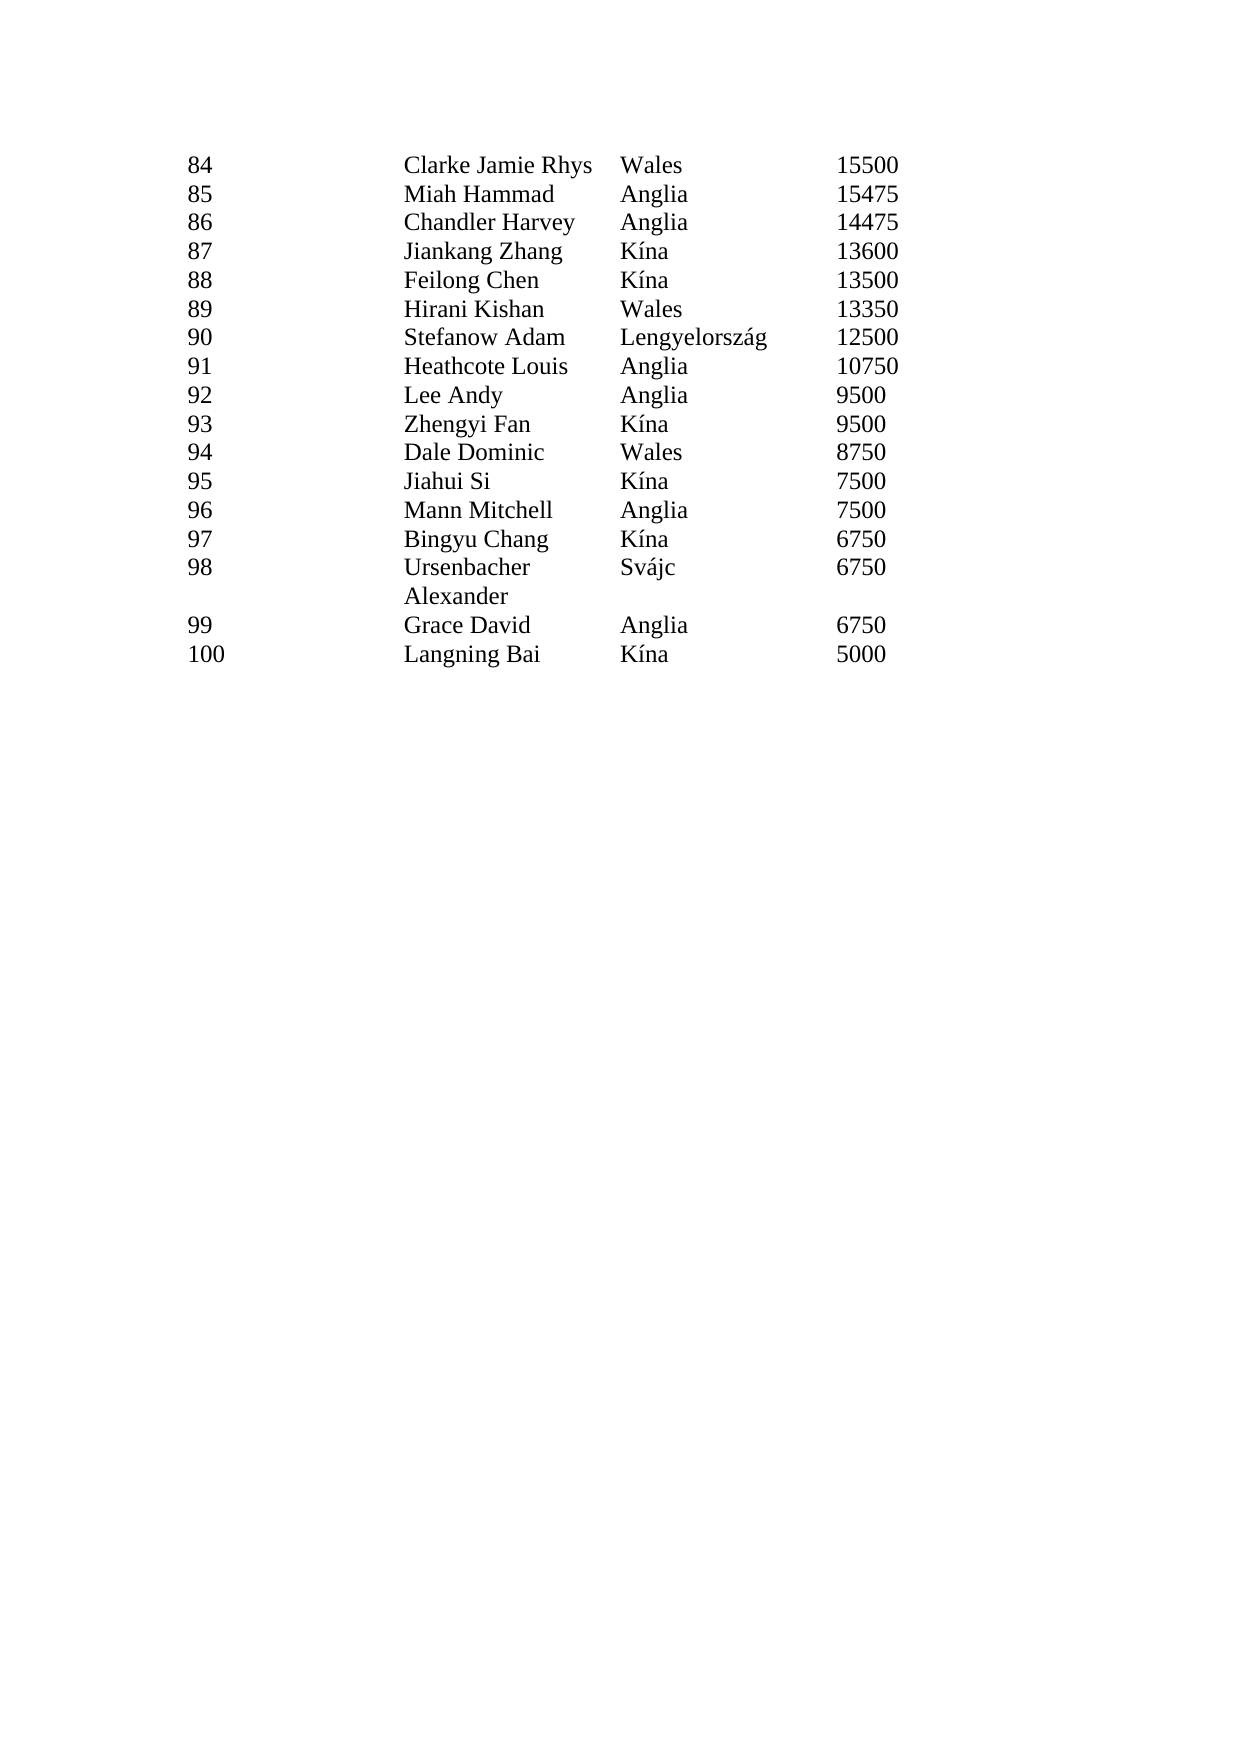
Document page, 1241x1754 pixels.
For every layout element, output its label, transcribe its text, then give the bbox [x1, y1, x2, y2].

table_cell 88 [188, 265, 404, 294]
table_cell Clarke Jamie Rhys [404, 150, 620, 179]
table_cell Jiahui Si [404, 466, 620, 495]
table_cell Wales [620, 294, 836, 322]
table_cell 13350 [836, 294, 1053, 322]
table_cell Kína [620, 409, 836, 437]
table_cell Ursenbacher Alexander [404, 553, 620, 610]
table_cell 99 [188, 610, 404, 639]
table_cell Svájc [620, 553, 836, 610]
table_cell 9500 [836, 409, 1053, 437]
table_cell Stefanow Adam [404, 323, 620, 351]
table_cell Zhengyi Fan [404, 409, 620, 437]
table_cell 96 [188, 495, 404, 524]
table_cell 6750 [836, 610, 1053, 639]
table_cell Anglia [620, 179, 836, 207]
table_cell 97 [188, 524, 404, 552]
table_cell 93 [188, 409, 404, 437]
table_cell Bingyu Chang [404, 524, 620, 552]
table_cell 8750 [836, 438, 1053, 466]
table_cell Anglia [620, 351, 836, 380]
table_cell 14475 [836, 208, 1053, 236]
table_cell 9500 [836, 380, 1053, 409]
table_cell 91 [188, 351, 404, 380]
table_cell Anglia [620, 208, 836, 236]
table_cell 100 [188, 639, 404, 667]
table_cell 85 [188, 179, 404, 207]
table_cell 13500 [836, 265, 1053, 294]
table_cell 15475 [836, 179, 1053, 207]
table_cell 89 [188, 294, 404, 322]
table_cell 15500 [836, 150, 1053, 179]
table_cell Miah Hammad [404, 179, 620, 207]
table_cell Mann Mitchell [404, 495, 620, 524]
table_cell 7500 [836, 466, 1053, 495]
table_cell 6750 [836, 553, 1053, 610]
table_cell Jiankang Zhang [404, 236, 620, 265]
table_cell Kína [620, 236, 836, 265]
table_cell Lee Andy [404, 380, 620, 409]
table_cell Dale Dominic [404, 438, 620, 466]
table_cell Grace David [404, 610, 620, 639]
table_cell Kína [620, 639, 836, 667]
table_cell Anglia [620, 380, 836, 409]
table_cell 5000 [836, 639, 1053, 667]
table_cell Kína [620, 524, 836, 552]
table_cell Lengyelország [620, 323, 836, 351]
table_cell Kína [620, 265, 836, 294]
table_cell 13600 [836, 236, 1053, 265]
table_cell Hirani Kishan [404, 294, 620, 322]
table_cell 86 [188, 208, 404, 236]
table_cell 7500 [836, 495, 1053, 524]
table_cell Anglia [620, 610, 836, 639]
table_cell 92 [188, 380, 404, 409]
table_cell 87 [188, 236, 404, 265]
table_cell Wales [620, 438, 836, 466]
table_cell Kína [620, 466, 836, 495]
table_cell 90 [188, 323, 404, 351]
table_cell 10750 [836, 351, 1053, 380]
table_cell Heathcote Louis [404, 351, 620, 380]
table_cell 98 [188, 553, 404, 610]
table_cell 6750 [836, 524, 1053, 552]
table_cell 95 [188, 466, 404, 495]
table_cell Wales [620, 150, 836, 179]
table_cell 94 [188, 438, 404, 466]
table_cell Langning Bai [404, 639, 620, 667]
table_cell Chandler Harvey [404, 208, 620, 236]
table_cell Anglia [620, 495, 836, 524]
table_cell 84 [188, 150, 404, 179]
table_cell 12500 [836, 323, 1053, 351]
table_cell Feilong Chen [404, 265, 620, 294]
